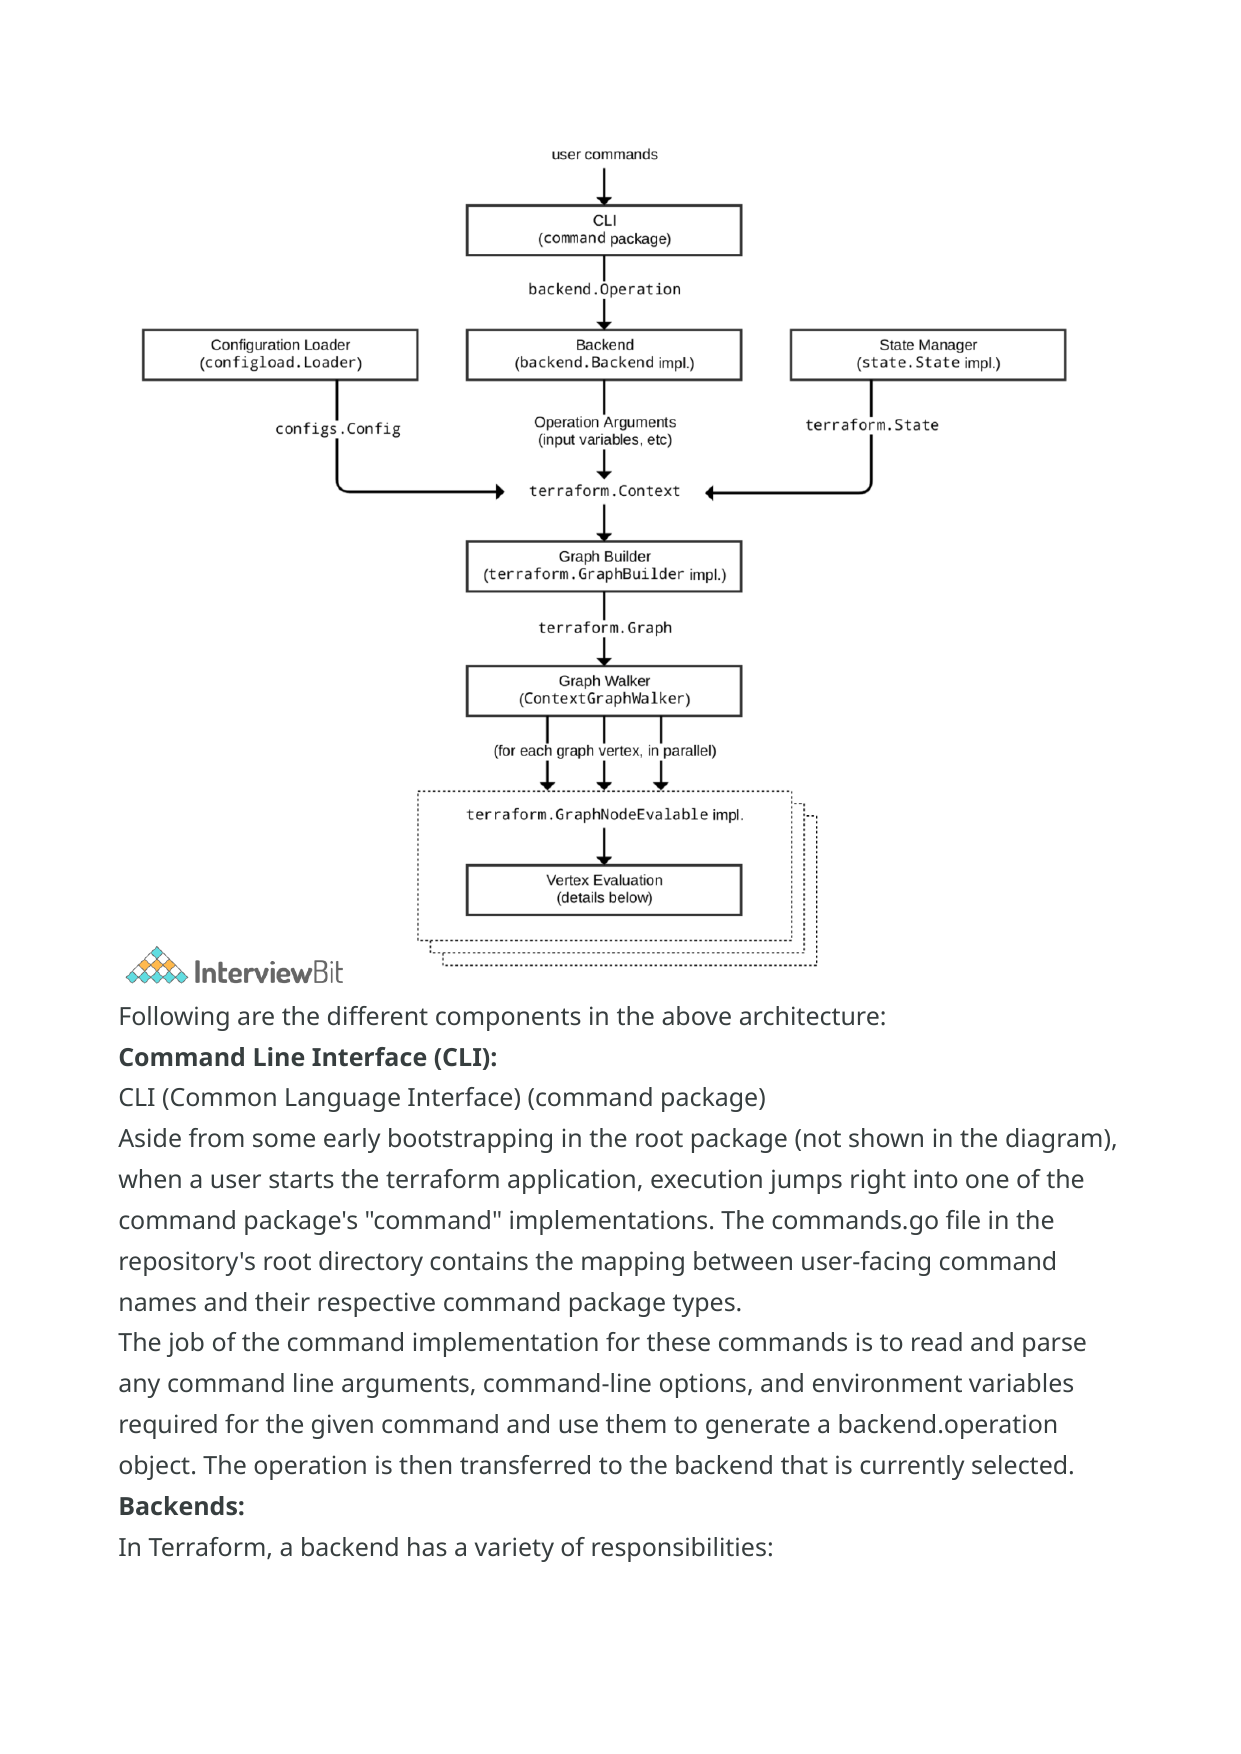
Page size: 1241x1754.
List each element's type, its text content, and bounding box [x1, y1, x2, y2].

text Backends: [118, 1488, 1122, 1522]
text Command Line Interface (CLI): [118, 1039, 1122, 1073]
text Aside from some early bootstrapping in the root package (not shown in the diagram), when a user starts the terraform application, execution jumps right into one of the command package's "command" implementations. The commands.go file in the repository's root directory contains the mapping between user-facing command names and their respective command package types. [118, 1121, 1122, 1318]
text CLI (Common Language Interface) (command package) [118, 1080, 1122, 1114]
text In Terraform, a backend has a variety of responsibilities: [118, 1529, 1122, 1563]
text Following are the different components in the above architecture: [118, 998, 1122, 1032]
text The job of the command implementation for these commands is to read and parse any command line arguments, command-line options, and environment variables required for the given command and use them to generate a backend.operation object. The operation is then transferred to the backend that is currently selected. [118, 1325, 1122, 1482]
picture [118, 118, 1094, 990]
